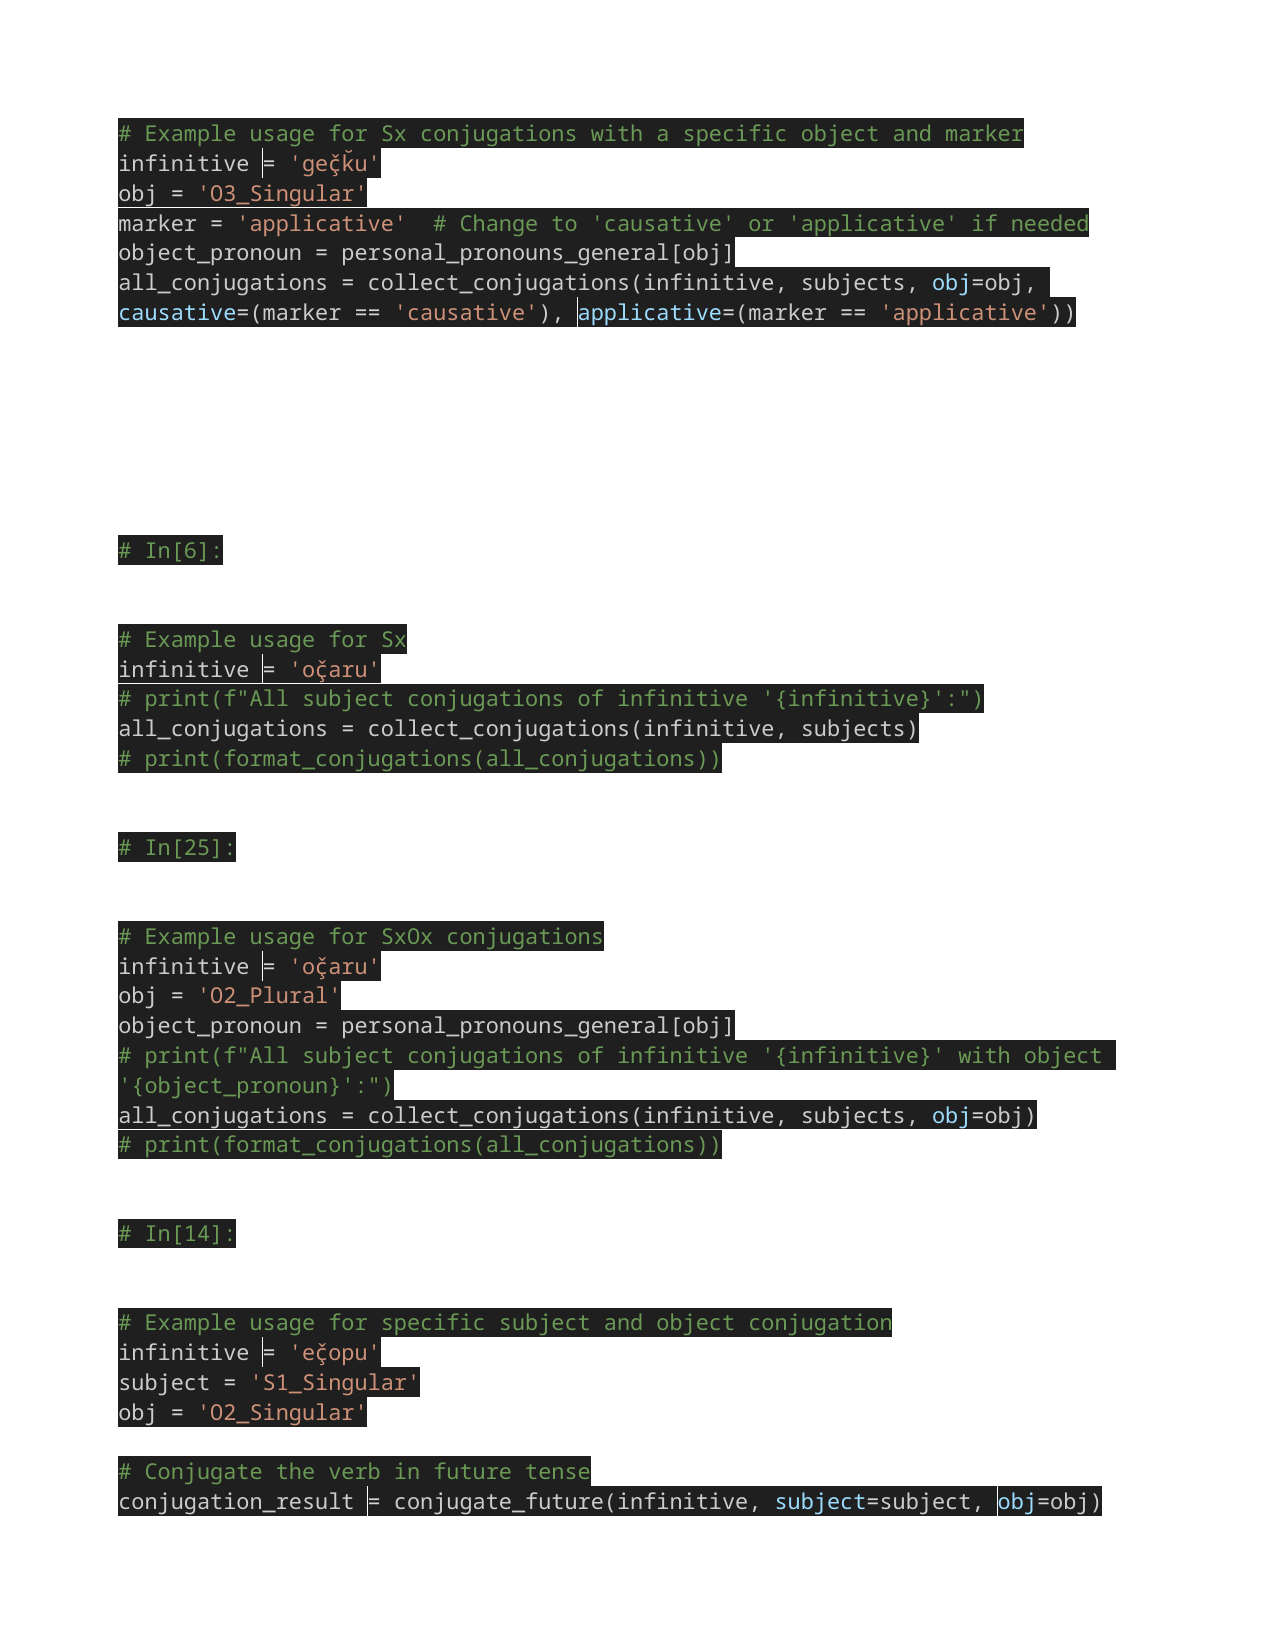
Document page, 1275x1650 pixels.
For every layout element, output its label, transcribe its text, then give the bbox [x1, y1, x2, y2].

text conjugation_result = conjugate_future(infinitive, subject=subject, obj=obj) [118, 1486, 1157, 1516]
text # Example usage for Sx [118, 624, 1157, 654]
text # In[25]: [118, 832, 1157, 862]
text # print(f"All subject conjugations of infinitive '{infinitive}':") [118, 683, 1157, 713]
text # print(format_conjugations(all_conjugations)) [118, 743, 1157, 773]
text marker = 'applicative' # Change to 'causative' or 'applicative' if needed [118, 207, 1157, 237]
text # Conjugate the verb in future tense [118, 1456, 1157, 1486]
text # print(f"All subject conjugations of infinitive '{infinitive}' with object '{object_pronoun}':") [118, 1040, 1157, 1100]
text # In[6]: [118, 535, 1157, 565]
text # print(format_conjugations(all_conjugations)) [118, 1129, 1157, 1159]
text object_pronoun = personal_pronouns_general[obj] [118, 1010, 1157, 1040]
text all_conjugations = collect_conjugations(infinitive, subjects, obj=obj) [118, 1100, 1157, 1129]
text infinitive = 'geç̌k̆u' [118, 148, 1157, 178]
text # Example usage for Sx conjugations with a specific object and marker [118, 118, 1157, 148]
text infinitive = 'oç̌aru' [118, 951, 1157, 981]
text all_conjugations = collect_conjugations(infinitive, subjects, obj=obj, causative=(marker == 'causative'), applicative=(marker == 'applicative')) [118, 267, 1157, 327]
text # In[14]: [118, 1218, 1157, 1248]
text # Example usage for SxOx conjugations [118, 921, 1157, 951]
text obj = 'O2_Plural' [118, 981, 1157, 1010]
text all_conjugations = collect_conjugations(infinitive, subjects) [118, 713, 1157, 743]
text obj = 'O3_Singular' [118, 178, 1157, 207]
text object_pronoun = personal_pronouns_general[obj] [118, 237, 1157, 267]
text # Example usage for specific subject and object conjugation [118, 1307, 1157, 1337]
text infinitive = 'oç̌aru' [118, 654, 1157, 683]
text infinitive = 'eç̌opu' [118, 1337, 1157, 1367]
text obj = 'O2_Singular' [118, 1397, 1157, 1427]
text subject = 'S1_Singular' [118, 1367, 1157, 1397]
